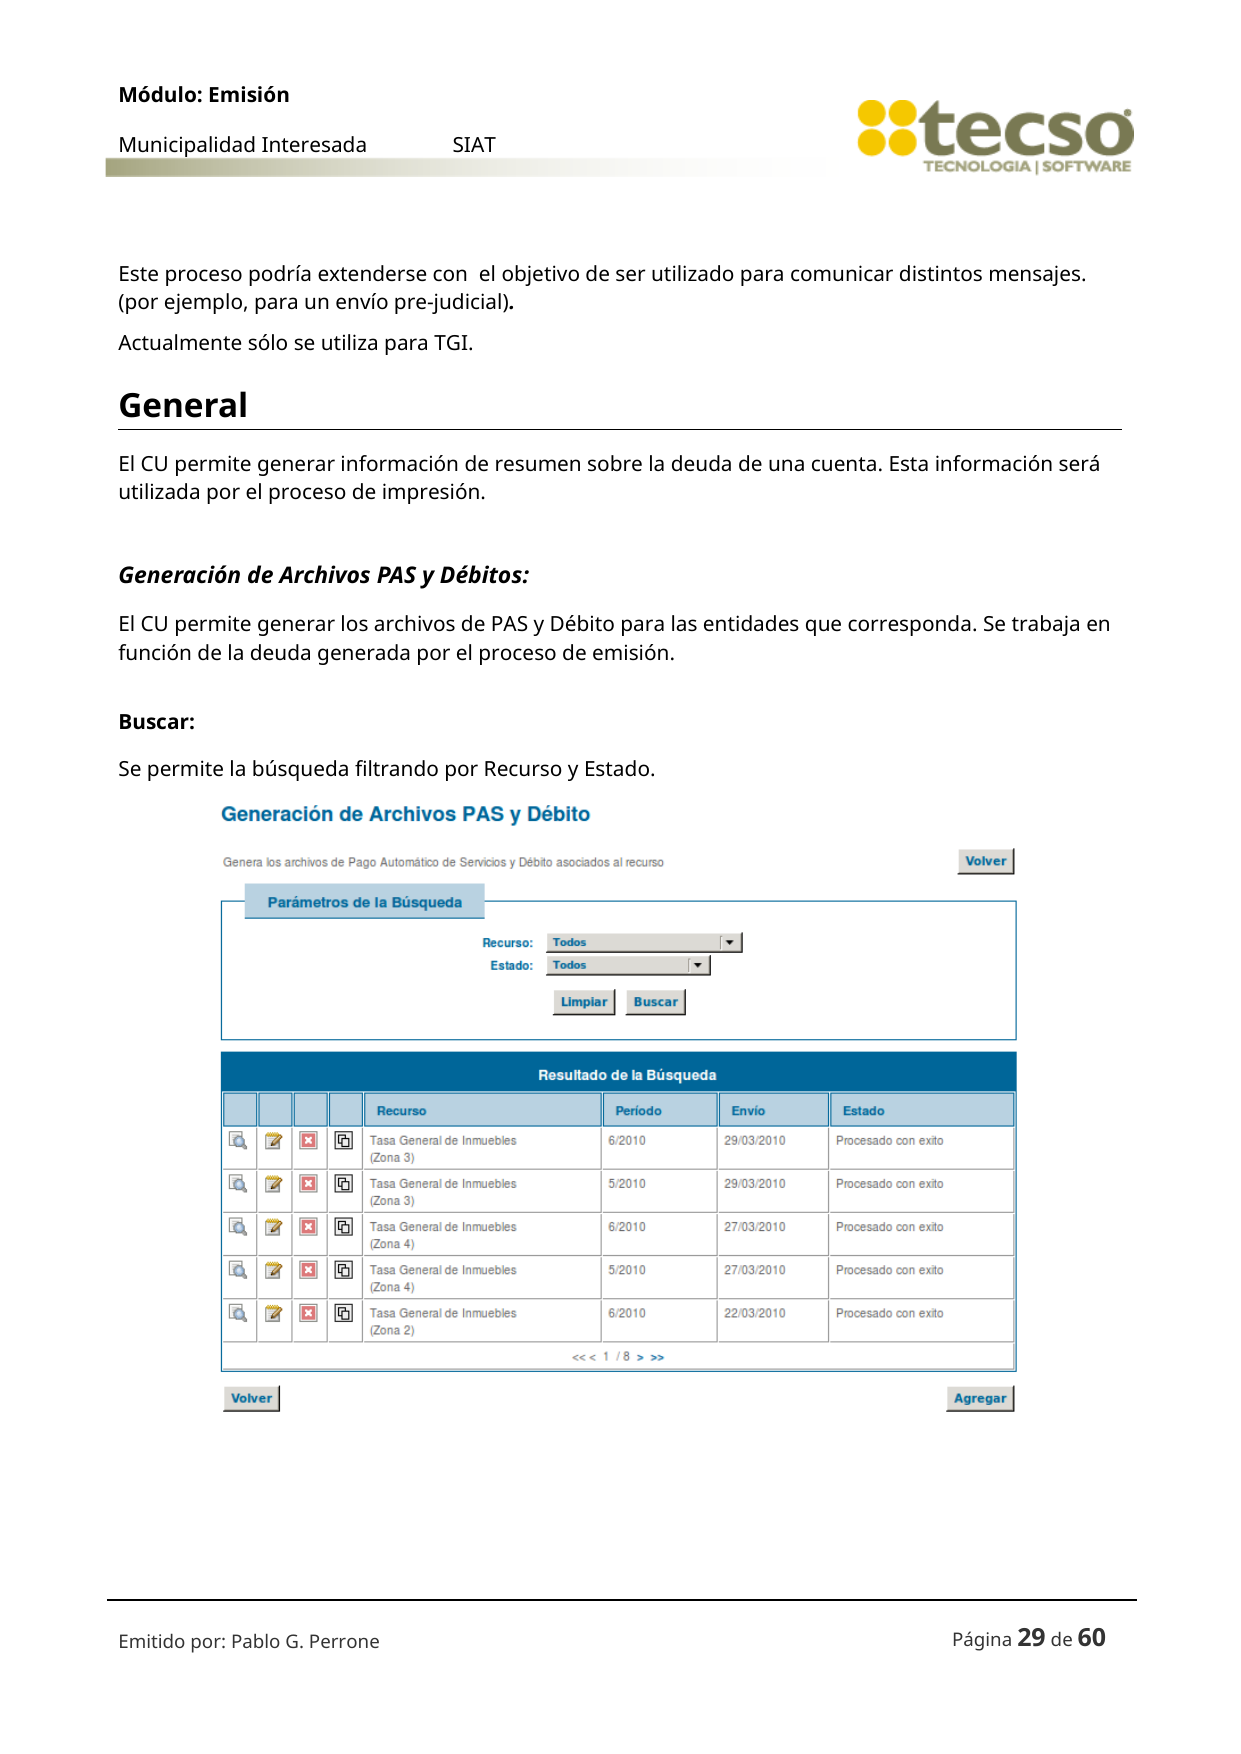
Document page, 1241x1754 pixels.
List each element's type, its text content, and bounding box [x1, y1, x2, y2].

text El CU permite generar los archivos de PAS y Débito para las entidades que corresponda. Se trabaja en función de la deuda generada por el proceso de emisión. [118, 609, 1122, 694]
text Se permite la búsqueda filtrando por Recurso y Estado. [118, 754, 1122, 783]
text El CU permite generar información de resumen sobre la deuda de una cuenta. Esta información será utilizada por el proceso de impresión. [118, 449, 1122, 534]
text Buscar: [118, 707, 1122, 736]
text Actualmente sólo se utiliza para TGI. [118, 328, 1122, 357]
subtitle Generación de Archivos PAS y Débitos: [118, 559, 1122, 591]
subtitle General [118, 382, 1122, 429]
picture [105, 100, 1134, 177]
picture [213, 795, 1027, 1422]
text Este proceso podría extenderse con el objetivo de ser utilizado para comunicar distintos mensajes. (por ejemplo, para un envío pre-judicial). [118, 259, 1122, 316]
